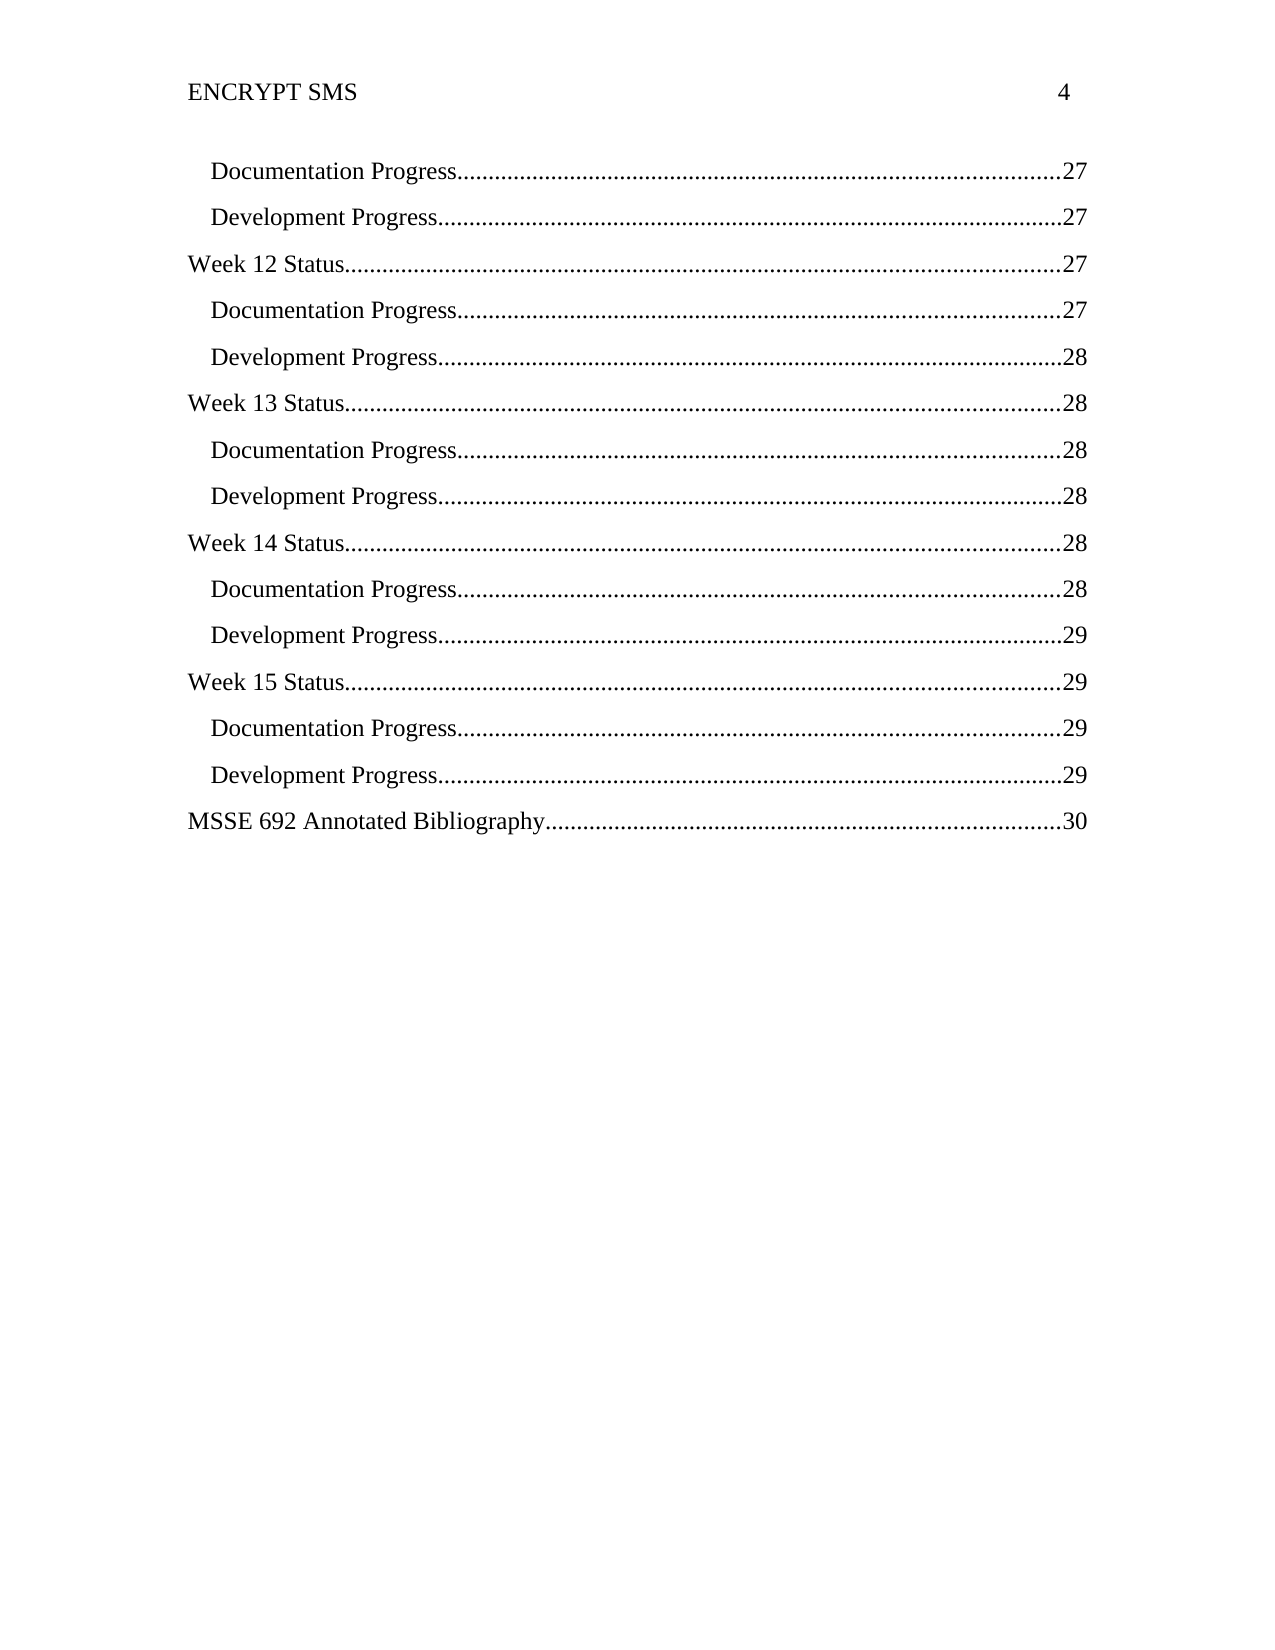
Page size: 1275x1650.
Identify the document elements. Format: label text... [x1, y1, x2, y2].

text Week 14 Status 28 [187, 528, 1087, 556]
text MSSE 692 Annotated Bibliography 30 [187, 806, 1087, 835]
text Documentation Progress 28 [210, 574, 1087, 603]
text Week 15 Status 29 [187, 667, 1087, 696]
text Development Progress 29 [210, 621, 1087, 649]
text Development Progress 28 [210, 481, 1087, 510]
text Development Progress 29 [210, 760, 1087, 789]
text Documentation Progress 27 [210, 295, 1087, 324]
text Development Progress 28 [210, 342, 1087, 371]
text Development Progress 27 [210, 202, 1087, 231]
text Documentation Progress 28 [210, 435, 1087, 463]
text Week 13 Status 28 [187, 388, 1087, 417]
text Documentation Progress 27 [210, 156, 1087, 185]
text Documentation Progress 29 [210, 713, 1087, 742]
text Week 12 Status 27 [187, 249, 1087, 278]
